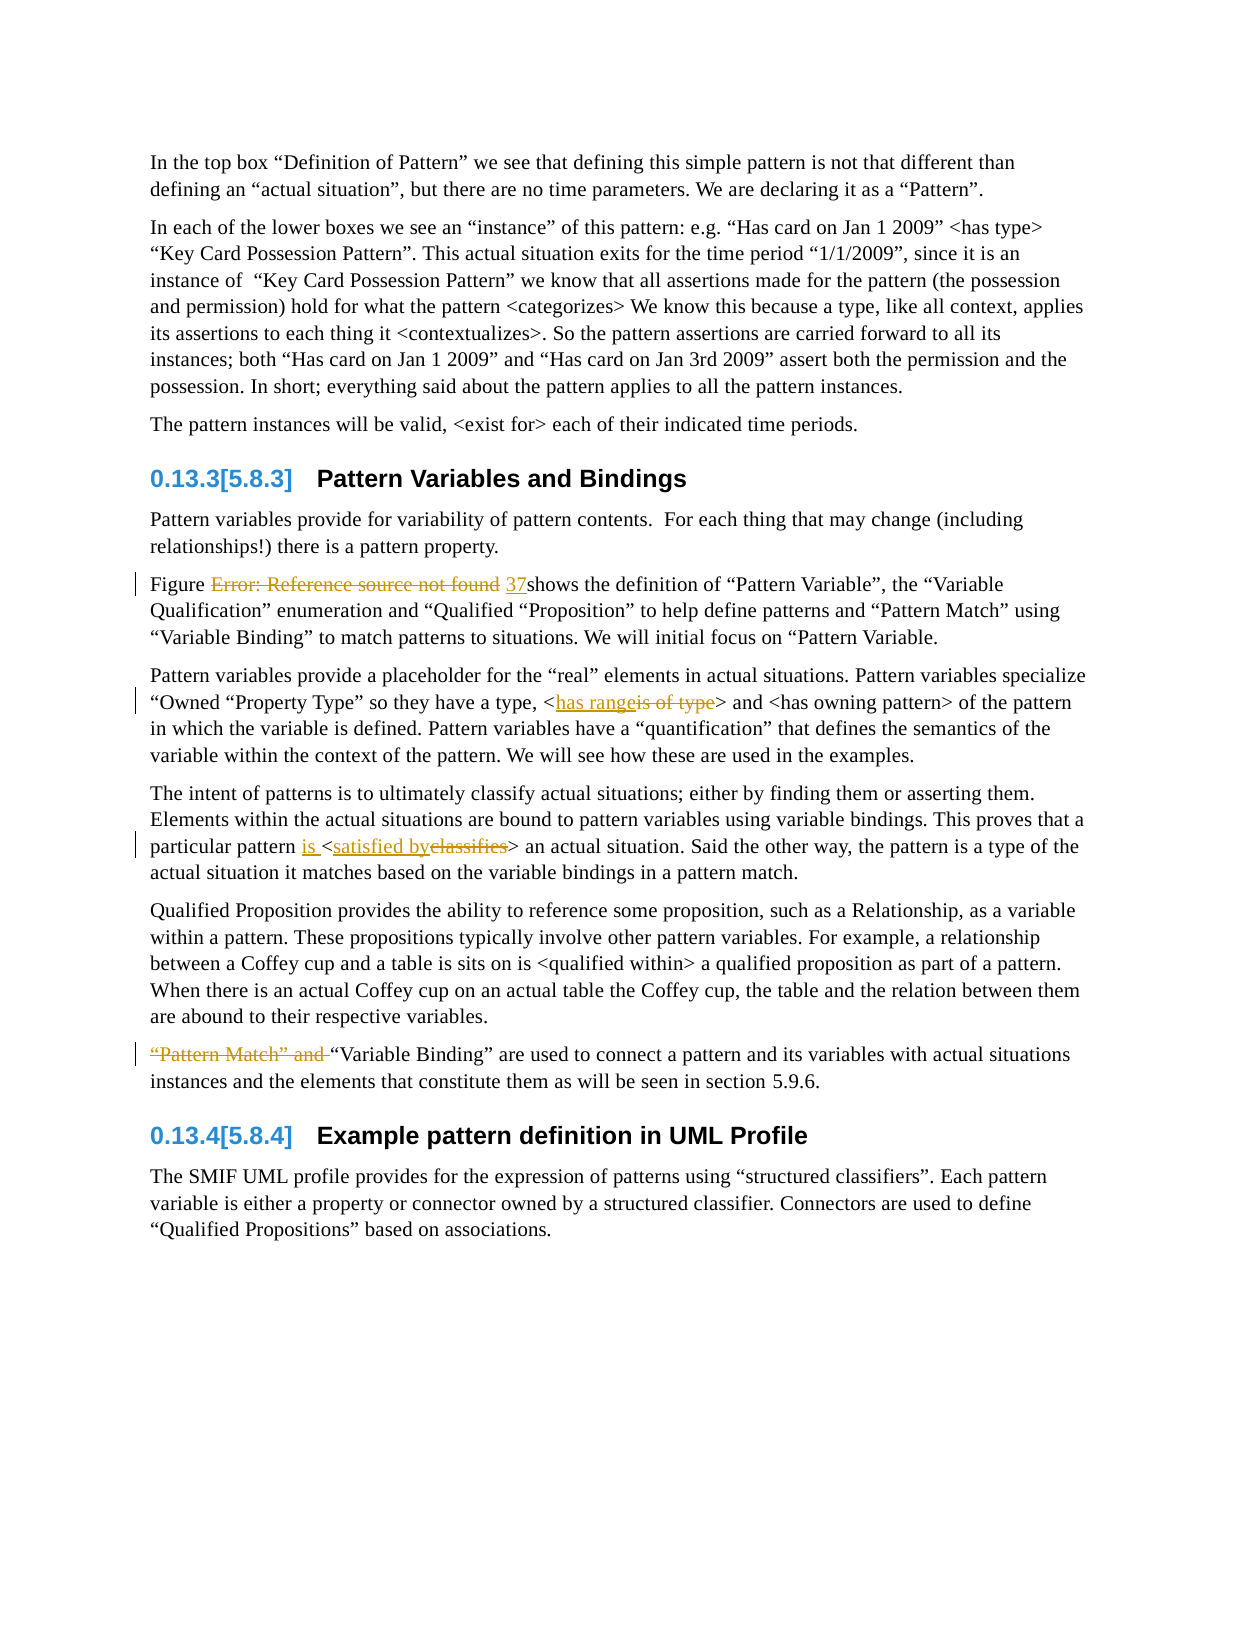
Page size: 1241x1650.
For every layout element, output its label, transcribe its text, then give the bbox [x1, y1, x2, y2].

text Pattern variables provide for variability of pattern contents. For each thing that may change (including relationships!) there is a pattern property. [150, 507, 1090, 558]
subtitle Example pattern definition in UML Profile [150, 1121, 1090, 1150]
text The pattern instances will be valid, <exist for> each of their indicated time periods. [150, 412, 1090, 436]
text In each of the lower boxes we see an “instance” of this pattern: e.g. “Has card on Jan 1 2009” <has type> “Key Card Possession Pattern”. This actual situation exits for the time period “1/1/2009”, since it is an instance of “Key Card Possession Pattern” we know that all assertions made for the pattern (the possession and permission) hold for what the pattern <categorizes> We know this because a type, like all context, applies its assertions to each thing it <contextualizes>. So the pattern assertions are carried forward to all its instances; both “Has card on Jan 1 2009” and “Has card on Jan 3rd 2009” assert both the permission and the possession. In short; everything said about the pattern applies to all the pattern instances. [150, 215, 1090, 397]
text Pattern variables provide a placeholder for the “real” elements in actual situations. Pattern variables specialize “Owned “Property Type” so they have a type, <has range> and <has owning pattern> of the pattern in which the variable is defined. Pattern variables have a “quantification” that defines the semantics of the variable within the context of the pattern. We will see how these are used in the examples. [150, 663, 1090, 766]
text The intent of patterns is to ultimately classify actual situations; either by finding them or asserting them. Elements within the actual situations are bound to pattern variables using variable bindings. This proves that a particular pattern is <satisfied by> an actual situation. Said the other way, the pattern is a type of the actual situation it matches based on the variable bindings in a pattern match. [150, 781, 1090, 884]
text Qualified Proposition provides the ability to reference some proposition, such as a Relationship, as a variable within a pattern. These propositions typically involve other pattern variables. For example, a relationship between a Coffey cup and a table is sits on is <qualified within> a qualified proposition as part of a pattern. When there is an actual Coffey cup on an actual table the Coffey cup, the table and the relation between them are abound to their respective variables. [150, 898, 1090, 1028]
text “Variable Binding” are used to connect a pattern and its variables with actual situations instances and the elements that constitute them as will be seen in section 5.9.6. [150, 1042, 1090, 1093]
text The SMIF UML profile provides for the expression of patterns using “structured classifiers”. Each pattern variable is either a property or connector owned by a structured classifier. Connectors are used to define “Qualified Propositions” based on associations. [150, 1164, 1090, 1241]
text Figure 37shows the definition of “Pattern Variable”, the “Variable Qualification” enumeration and “Qualified “Proposition” to help define patterns and “Pattern Match” using “Variable Binding” to match patterns to situations. We will initial focus on “Pattern Variable. [150, 572, 1090, 649]
subtitle Pattern Variables and Bindings [150, 463, 1090, 493]
text In the top box “Definition of Pattern” we see that defining this simple pattern is not that different than defining an “actual situation”, but there are no time parameters. We are declaring it as a “Pattern”. [150, 150, 1090, 201]
